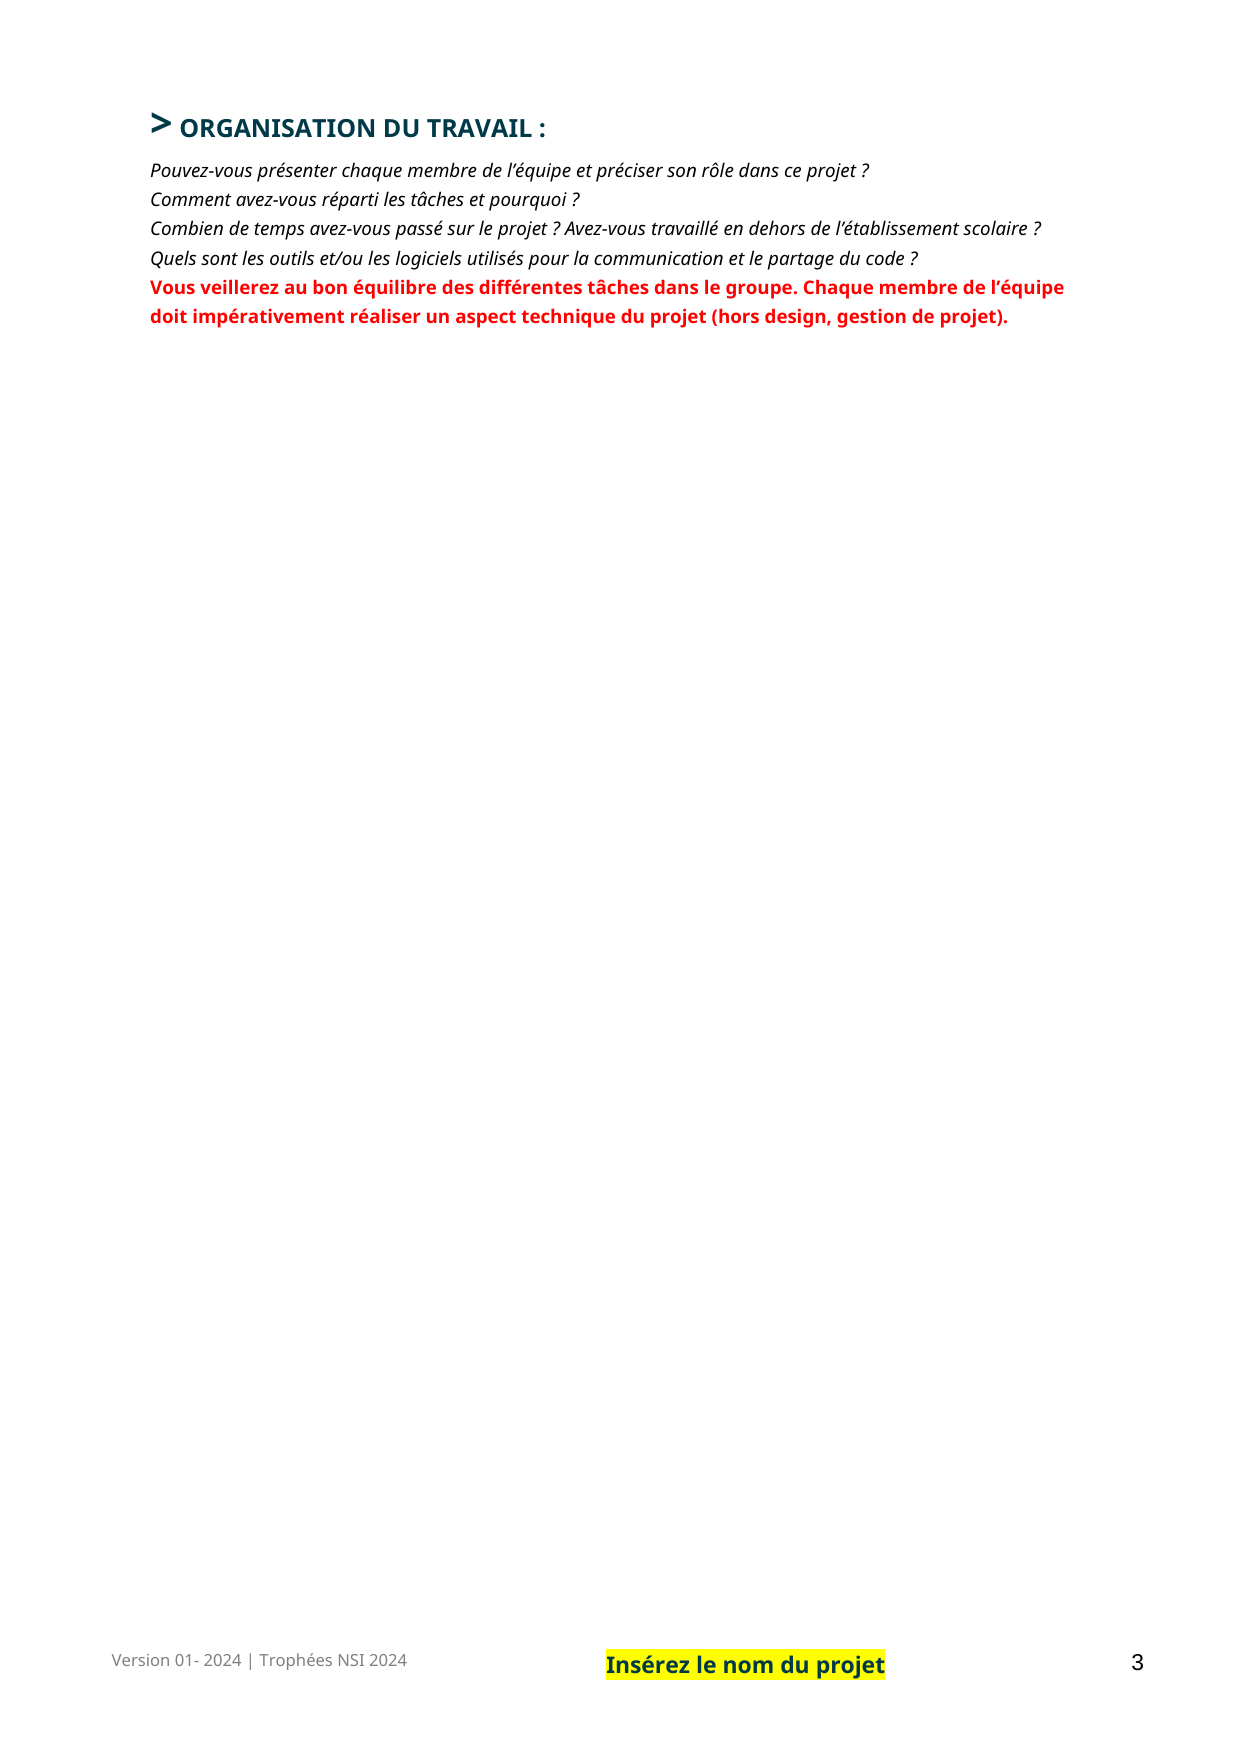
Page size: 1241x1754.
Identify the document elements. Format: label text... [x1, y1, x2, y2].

text Quels sont les outils et/ou les logiciels utilisés pour la communication et le partage du code ? [150, 245, 1090, 270]
text Combien de temps avez-vous passé sur le projet ? Avez-vous travaillé en dehors de l’établissement scolaire ? [150, 216, 1090, 241]
text Comment avez-vous réparti les tâches et pourquoi ? [150, 186, 1090, 212]
text Vous veillerez au bon équilibre des différentes tâches dans le groupe. Chaque membre de l’équipe doit impérativement réaliser un aspect technique du projet (hors design, gestion de projet). [150, 274, 1090, 329]
text > ORGANISATION DU TRAVAIL : [150, 95, 1090, 149]
text Pouvez-vous présenter chaque membre de l’équipe et préciser son rôle dans ce projet ? [150, 157, 1090, 183]
